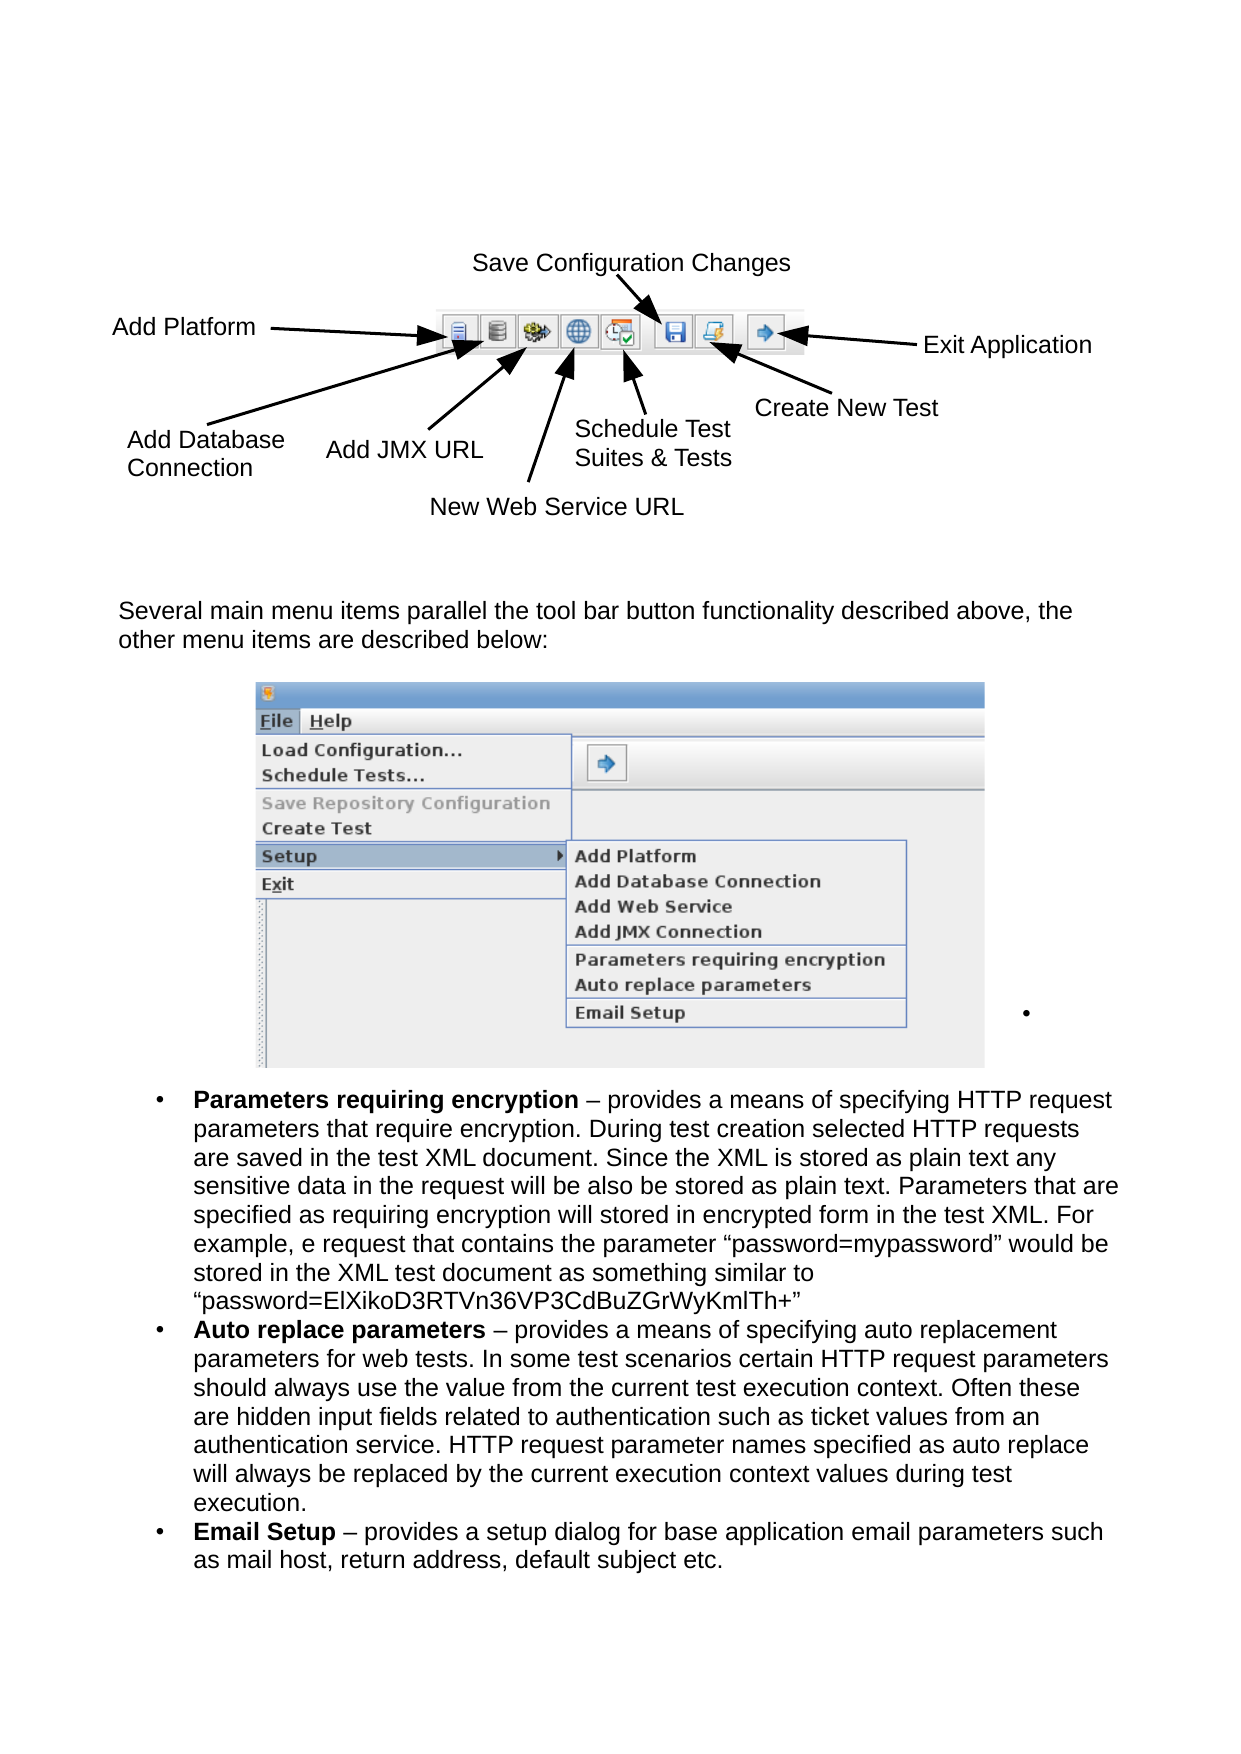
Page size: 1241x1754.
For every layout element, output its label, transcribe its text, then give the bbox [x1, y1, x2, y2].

list Parameters requiring encryption – provides a means of specifying HTTP request parameters that require encryption. During test creation selected HTTP requests are saved in the test XML document. Since the XML is stored as plain text any sensitive data in the request will be also be stored as plain text. Parameters that are specified as requiring encryption will stored in encrypted form in the test XML. For example, e request that contains the parameter “password=mypassword” would be stored in the XML test document as something similar to “password=ElXikoD3RTVn36VP3CdBuZGrWyKmlTh+” [156, 1085, 1122, 1315]
list Auto replace parameters – provides a means of specifying auto replacement parameters for web tests. In some test scenarios certain HTTP request parameters should always use the value from the current test execution context. Often these are hidden input fields related to authentication such as ticket values from an authentication service. HTTP request parameter names specified as auto replace will always be replaced by the current execution context values during test execution. [156, 1315, 1122, 1516]
list Email Setup – provides a setup dialog for base application email parameters such as mail host, return address, default subject etc. [156, 1516, 1122, 1574]
picture [255, 682, 985, 1068]
text Several main menu items parallel the tool bar button functionality described above, the other menu items are described below: [118, 596, 1122, 654]
picture [435, 308, 805, 355]
